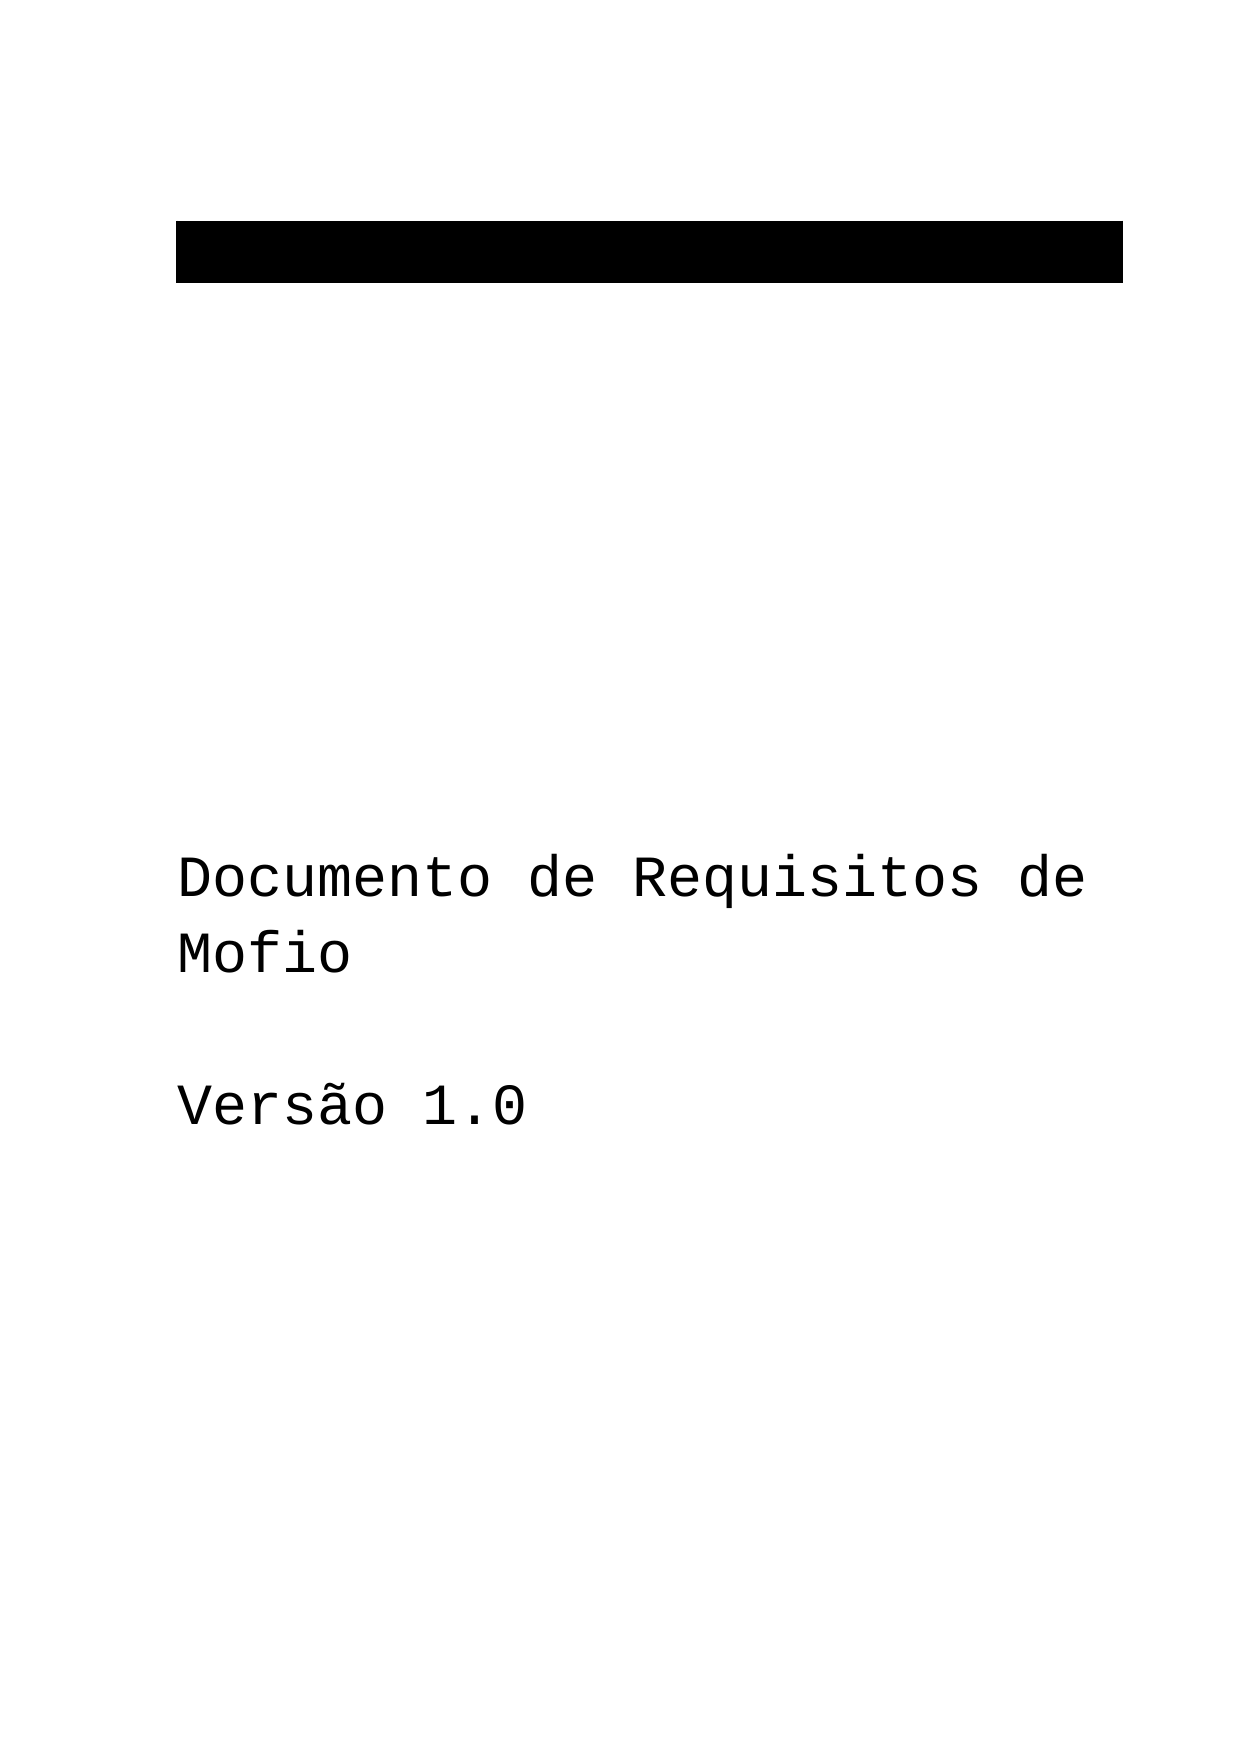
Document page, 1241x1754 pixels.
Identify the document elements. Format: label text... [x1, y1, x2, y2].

text Versão 1.0 [177, 1076, 1122, 1142]
text Documento de Requisitos de Mofio [177, 848, 1122, 990]
table_header [178, 223, 1121, 281]
